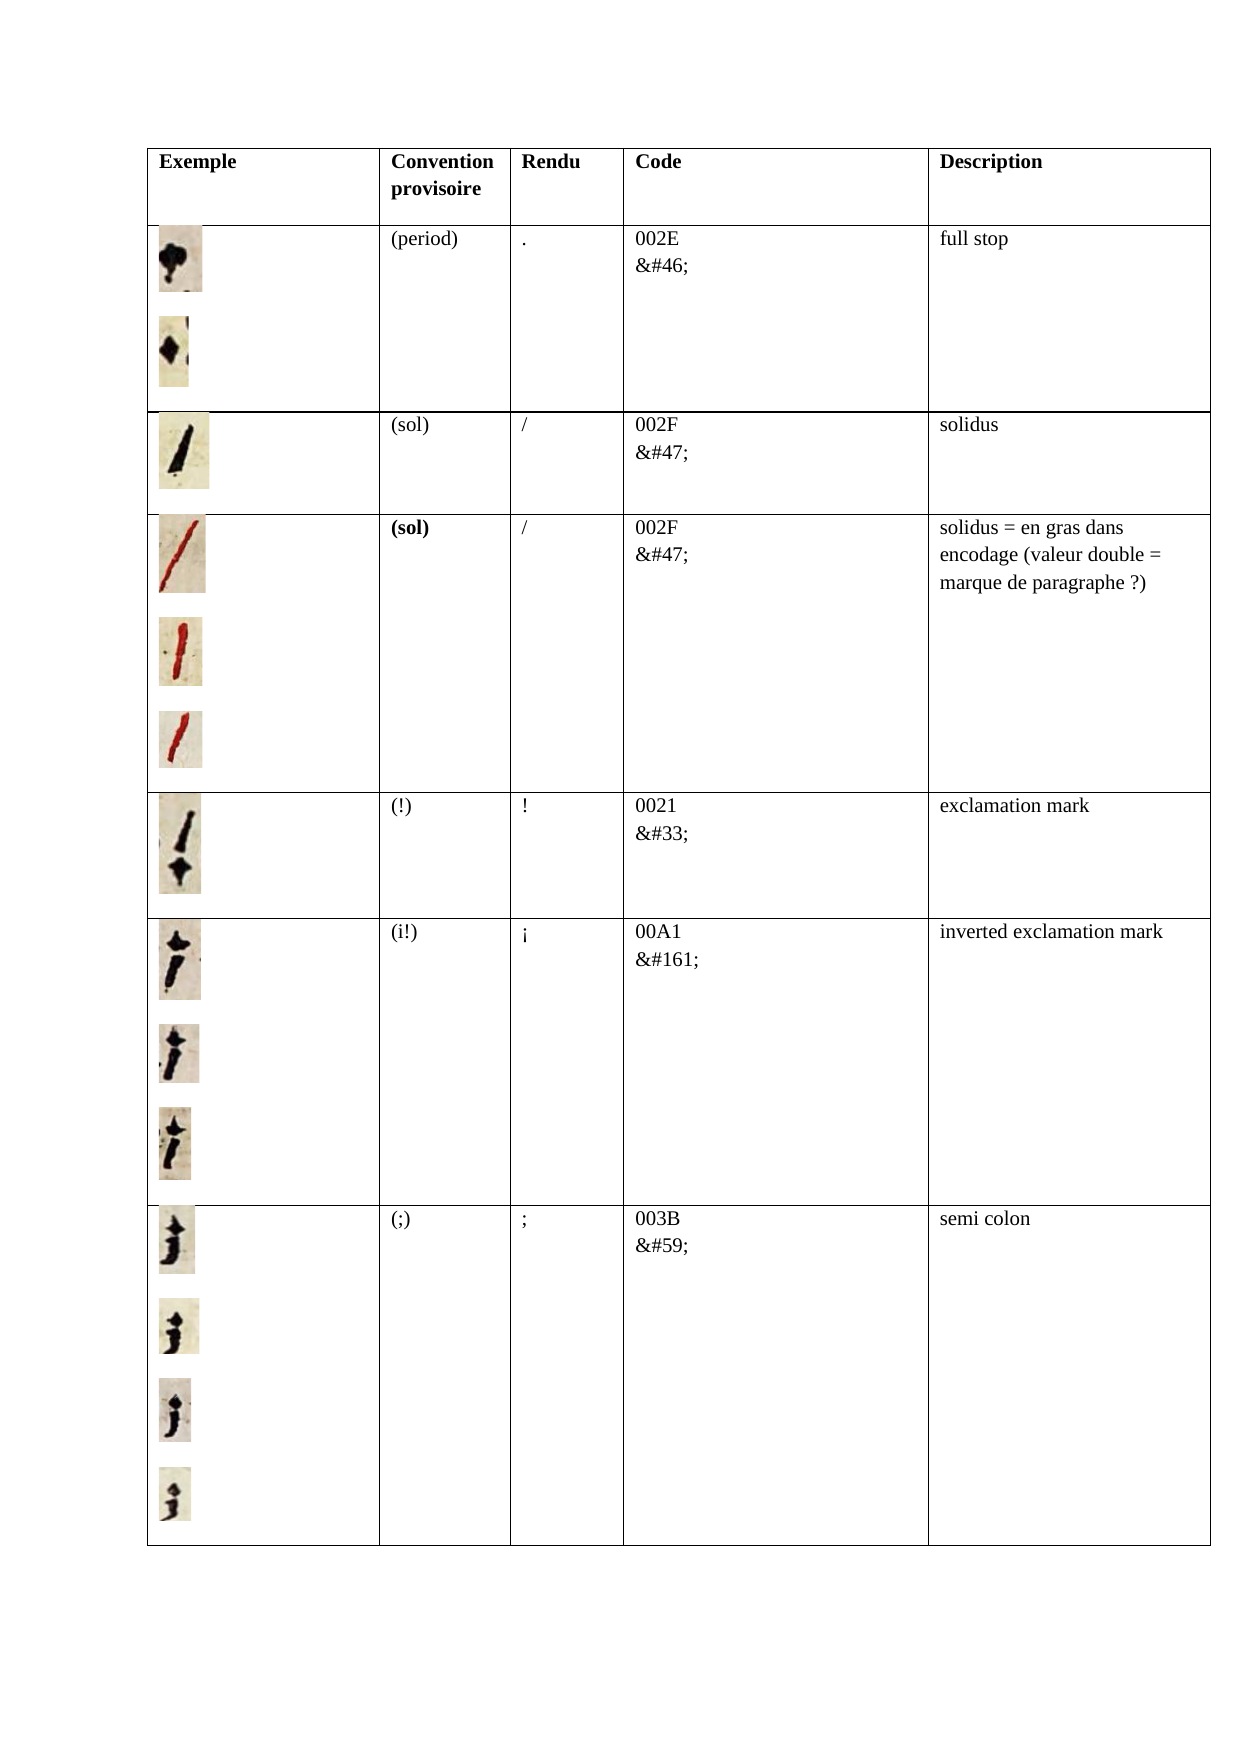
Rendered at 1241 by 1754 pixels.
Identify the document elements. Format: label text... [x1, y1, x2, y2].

table_header Description [929, 149, 1210, 225]
table_cell (;) [380, 1206, 510, 1545]
table_cell [148, 226, 379, 411]
table_cell solidus [929, 413, 1210, 514]
table_cell 00A1 &#161; [624, 919, 928, 1204]
table_cell / [511, 515, 623, 792]
table_header Convention provisoire [380, 149, 510, 225]
table_cell 002F &#47; [624, 515, 928, 792]
table_cell 003B &#59; [624, 1206, 928, 1545]
table_header Code [624, 149, 928, 225]
table_cell (period) [380, 226, 510, 411]
table_cell / [511, 413, 623, 514]
table_cell semi colon [929, 1206, 1210, 1545]
table_cell 002E &#46; [624, 226, 928, 411]
table_header Rendu [511, 149, 623, 225]
table_cell [148, 919, 379, 1204]
table_cell [148, 793, 379, 918]
table_cell [148, 515, 379, 792]
table_cell inverted exclamation mark [929, 919, 1210, 1204]
table_cell solidus = en gras dans encodage (valeur double = marque de paragraphe ?) [929, 515, 1210, 792]
table_cell [148, 413, 379, 514]
table_cell 0021 &#33; [624, 793, 928, 918]
table_cell ¡ [511, 919, 623, 1204]
table_cell (i!) [380, 919, 510, 1204]
table_cell ; [511, 1206, 623, 1545]
table_cell exclamation mark [929, 793, 1210, 918]
table_cell (!) [380, 793, 510, 918]
table_cell ! [511, 793, 623, 918]
table_cell (sol) [380, 413, 510, 514]
table_cell (sol) [380, 515, 510, 792]
table_cell 002F &#47; [624, 413, 928, 514]
table_cell [148, 1206, 379, 1545]
table_cell . [511, 226, 623, 411]
table_cell full stop [929, 226, 1210, 411]
table_header Exemple [148, 149, 379, 225]
